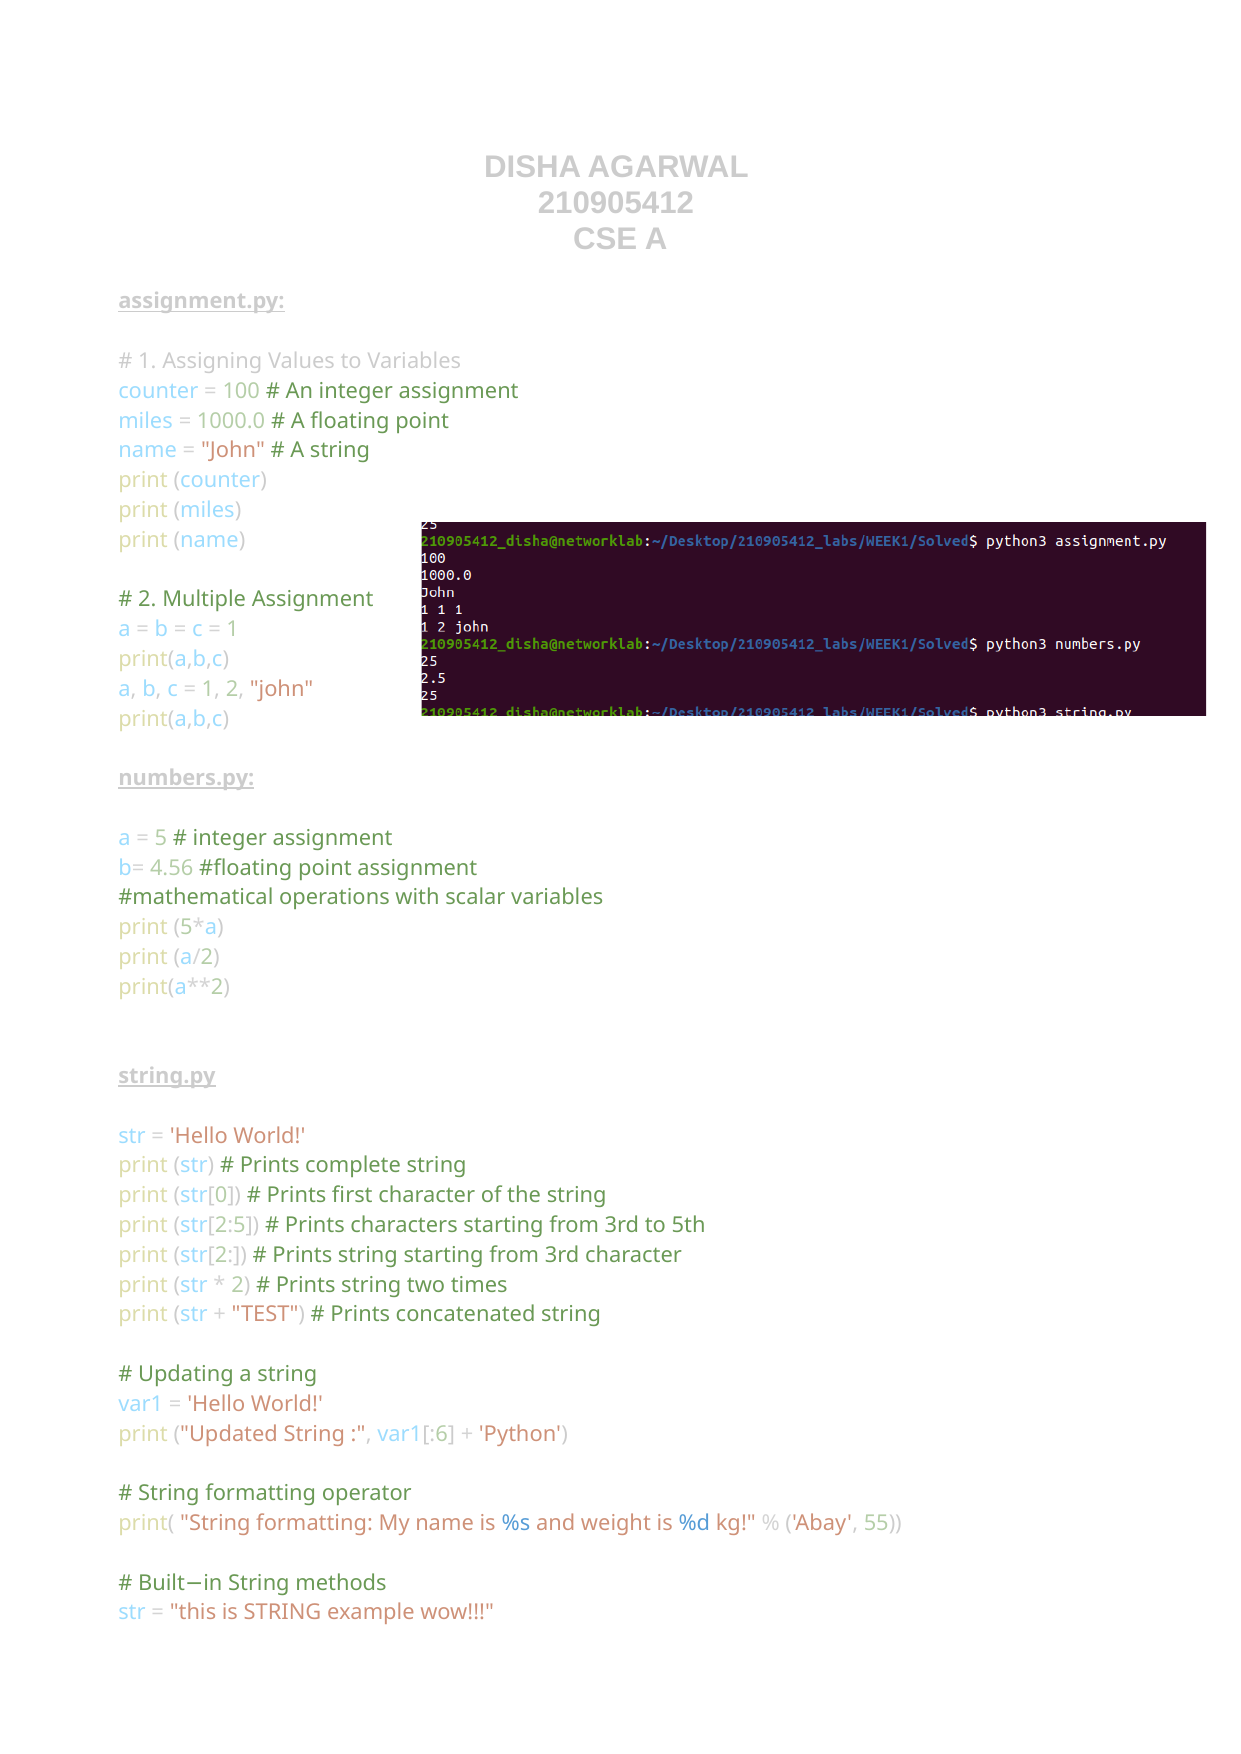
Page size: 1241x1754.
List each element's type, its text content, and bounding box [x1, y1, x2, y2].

text var1 = 'Hello World!' [118, 1388, 1122, 1418]
text print (str) # Prints complete string [118, 1149, 1122, 1179]
text name = "John" # A string [118, 434, 1122, 464]
text print ("Updated String :", var1[:6] + 'Python') [118, 1418, 1122, 1447]
text print (str * 2) # Prints string two times [118, 1269, 1122, 1298]
text str = 'Hello World!' [118, 1120, 1122, 1149]
text assignment.py: [118, 286, 1122, 315]
text 210905412 [118, 184, 1122, 220]
text a = b = c = 1 [118, 613, 421, 643]
text DISHA AGARWAL [118, 148, 1122, 184]
text b= 4.56 #floating point assignment [118, 852, 1122, 881]
text print (5*a) [118, 911, 1122, 941]
text # Updating a string [118, 1358, 1122, 1388]
text a, b, c = 1, 2, "john" [118, 673, 421, 703]
text print (counter) [118, 464, 1122, 494]
text print (str + "TEST") # Prints concatenated string [118, 1298, 1122, 1328]
text [1069, 613, 1122, 643]
text str = "this is STRING example wow!!!" [118, 1596, 1122, 1626]
text print (a/2) [118, 941, 1122, 971]
text print (miles) [118, 494, 1122, 524]
text numbers.py: [118, 762, 1122, 792]
text a = 5 # integer assignment [118, 822, 1122, 852]
text [1069, 524, 1122, 554]
text CSE A [118, 220, 1122, 256]
text print (str[2:]) # Prints string starting from 3rd character [118, 1239, 1122, 1269]
text [1069, 643, 1122, 673]
text # 1. Assigning Values to Variables [118, 345, 1122, 375]
text print (name) [118, 524, 421, 554]
text # 2. Multiple Assignment [118, 583, 421, 613]
text # Built−in String methods [118, 1567, 1122, 1596]
text print( "String formatting: My name is %s and weight is %d kg!" % ('Abay', 55)) [118, 1507, 1122, 1537]
picture [421, 522, 1069, 716]
text [1069, 673, 1122, 703]
text #mathematical operations with scalar variables [118, 881, 1122, 911]
text miles = 1000.0 # A floating point [118, 405, 1122, 434]
text string.py [118, 1060, 1122, 1090]
text print(a,b,c) [118, 703, 1122, 732]
text counter = 100 # An integer assignment [118, 375, 1122, 405]
text # String formatting operator [118, 1477, 1122, 1507]
text print(a**2) [118, 971, 1122, 1001]
text print (str[0]) # Prints first character of the string [118, 1179, 1122, 1209]
text print (str[2:5]) # Prints characters starting from 3rd to 5th [118, 1209, 1122, 1239]
text [1069, 583, 1122, 613]
text print(a,b,c) [118, 643, 421, 673]
